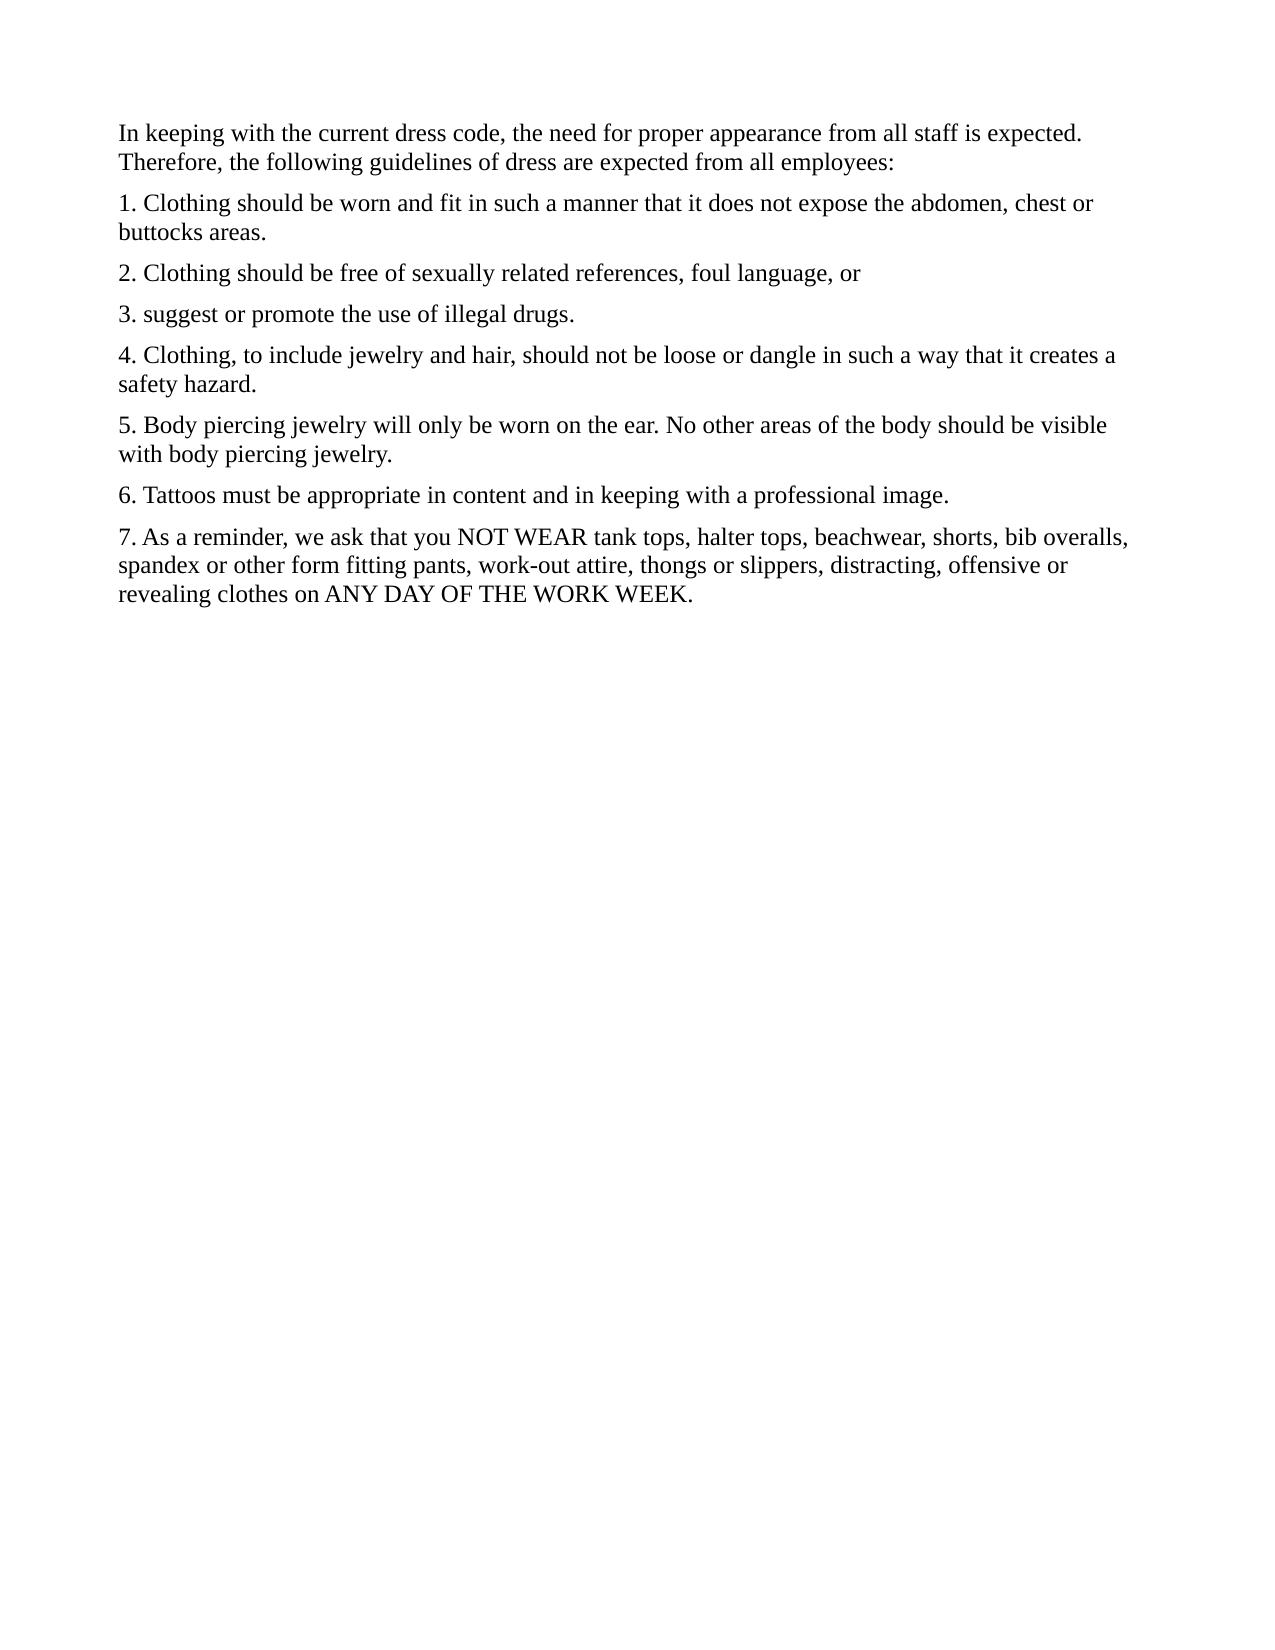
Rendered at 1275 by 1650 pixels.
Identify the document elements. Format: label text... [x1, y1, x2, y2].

text 6. Tattoos must be appropriate in content and in keeping with a professional image. [118, 481, 1157, 509]
text In keeping with the current dress code, the need for proper appearance from all staff is expected. Therefore, the following guidelines of dress are expected from all employees: [118, 118, 1157, 176]
text 5. Body piercing jewelry will only be worn on the ear. No other areas of the body should be visible with body piercing jewelry. [118, 411, 1157, 468]
text 7. As a reminder, we ask that you NOT WEAR tank tops, halter tops, beachwear, shorts, bib overalls, spandex or other form fitting pants, work-out attire, thongs or slippers, distracting, offensive or revealing clothes on ANY DAY OF THE WORK WEEK. [118, 522, 1157, 608]
text 4. Clothing, to include jewelry and hair, should not be loose or dangle in such a way that it creates a safety hazard. [118, 341, 1157, 398]
text 2. Clothing should be free of sexually related references, foul language, or [118, 258, 1157, 287]
text 1. Clothing should be worn and fit in such a manner that it does not expose the abdomen, chest or buttocks areas. [118, 188, 1157, 246]
text 3. suggest or promote the use of illegal drugs. [118, 299, 1157, 328]
